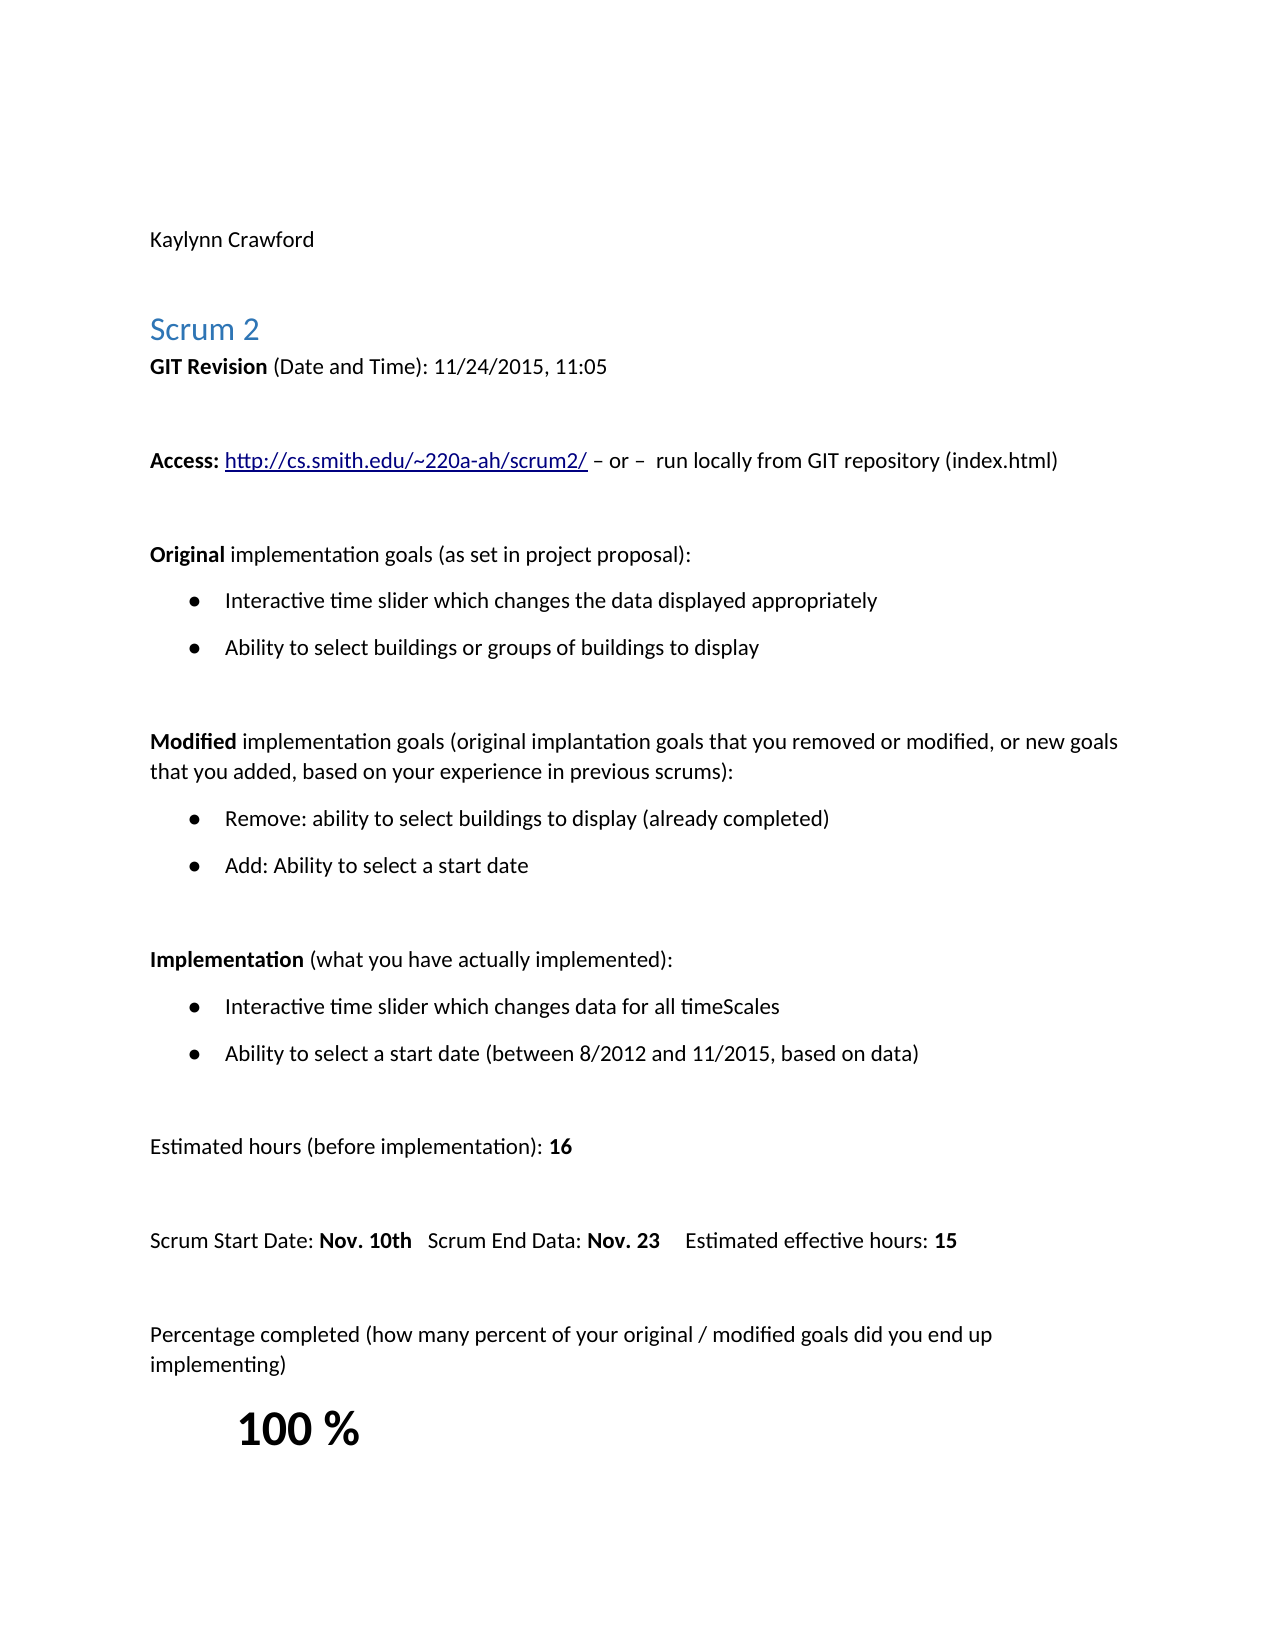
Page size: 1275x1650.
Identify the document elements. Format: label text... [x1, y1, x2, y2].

text Implementation (what you have actually implemented): [150, 945, 1125, 973]
list Interactive time slider which changes data for all timeScales [187, 992, 1125, 1020]
list Remove: ability to select buildings to display (already completed) [187, 804, 1125, 832]
list Ability to select a start date (between 8/2012 and 11/2015, based on data) [187, 1039, 1125, 1067]
text GIT Revision (Date and Time): 11/24/2015, 11:05 [150, 352, 1125, 380]
text 100 % [150, 1397, 1125, 1458]
text Percentage completed (how many percent of your original / modified goals did you end up implementing) [150, 1320, 1125, 1378]
list Interactive time slider which changes the data displayed appropriately [187, 587, 1125, 614]
list Add: Ability to select a start date [187, 851, 1125, 879]
text Access: http://cs.smith.edu/~220a-ah/scrum2/ – or – run locally from GIT repository (index.html) [150, 446, 1125, 474]
text Estimated hours (before implementation): 16 [150, 1132, 1125, 1160]
list Ability to select buildings or groups of buildings to display [187, 633, 1125, 661]
text Scrum Start Date: Nov. 10th Scrum End Data: Nov. 23 Estimated effective hours: 15 [150, 1226, 1125, 1254]
text Modified implementation goals (original implantation goals that you removed or modified, or new goals that you added, based on your experience in previous scrums): [150, 727, 1125, 785]
text Original implementation goals (as set in project proposal): [150, 540, 1125, 568]
subtitle Scrum 2 [150, 308, 1125, 349]
